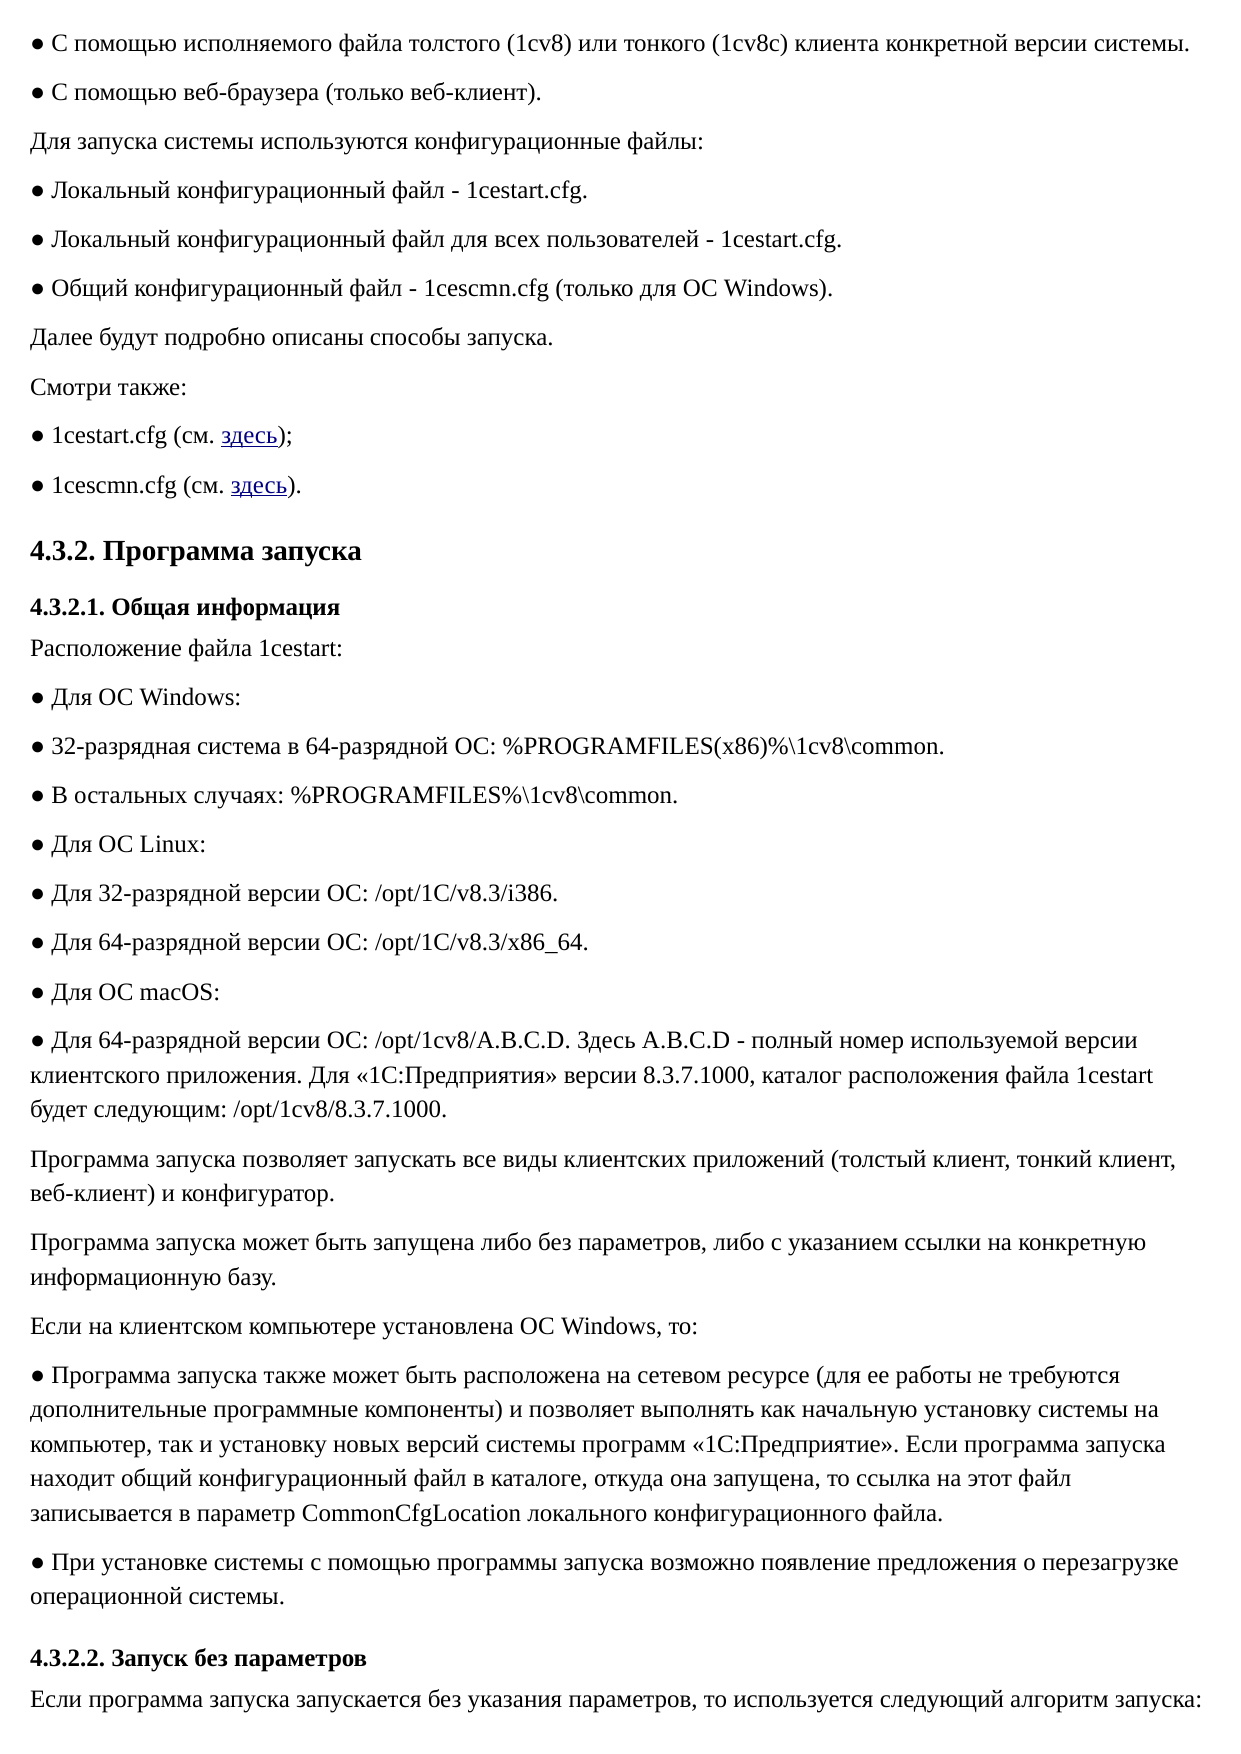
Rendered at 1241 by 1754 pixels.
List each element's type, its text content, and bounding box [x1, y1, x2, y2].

text ● 1cescmn.cfg (см. здесь). [30, 470, 1211, 498]
text ● Для 64-разрядной версии ОС: /opt/1cv8/A.B.C.D. Здесь A.B.C.D ‑ полный номер используемой версии клиентского приложения. Для «1С:Предприятия» версии 8.3.7.1000, каталог расположения файла 1cestart будет следующим: /opt/1cv8/8.3.7.1000. [30, 1026, 1211, 1123]
text Программа запуска может быть запущена либо без параметров, либо с указанием ссылки на конкретную информационную базу. [30, 1227, 1211, 1290]
text Если на клиентском компьютере установлена ОС Windows, то: [30, 1311, 1211, 1339]
text Далее будут подробно описаны способы запуска. [30, 322, 1211, 351]
text ● В остальных случаях: %PROGRAMFILES%\1cv8\common. [30, 780, 1211, 809]
subtitle 4.3.2. Программа запуска [30, 533, 1211, 567]
text ● Локальный конфигурационный файл для всех пользователей ‑ 1cestart.cfg. [30, 224, 1211, 253]
subtitle 4.3.2.2. Запуск без параметров [30, 1643, 1211, 1672]
text ● Для ОС macOS: [30, 977, 1211, 1005]
text ● Общий конфигурационный файл ‑ 1cescmn.cfg (только для ОС Windows). [30, 273, 1211, 302]
text Программа запуска позволяет запускать все виды клиентских приложений (толстый клиент, тонкий клиент, веб-клиент) и конфигуратор. [30, 1144, 1211, 1207]
text ● С помощью исполняемого файла толстого (1cv8) или тонкого (1cv8c) клиента конкретной версии системы. [30, 28, 1211, 57]
text Смотри также: [30, 372, 1211, 400]
text ● 32-разрядная система в 64-разрядной ОС: %PROGRAMFILES(x86)%\1cv8\common. [30, 731, 1211, 760]
text ● Для 32-разрядной версии ОС: /opt/1C/v8.3/i386. [30, 878, 1211, 907]
text Расположение файла 1cestart: [30, 633, 1211, 662]
text Для запуска системы используются конфигурационные файлы: [30, 126, 1211, 155]
text Если программа запуска запускается без указания параметров, то используется следующий алгоритм запуска: [30, 1684, 1211, 1713]
text ● 1cestart.cfg (см. здесь); [30, 421, 1211, 449]
text ● Для ОС Windows: [30, 682, 1211, 711]
text ● Программа запуска также может быть расположена на сетевом ресурсе (для ее работы не требуются дополнительные программные компоненты) и позволяет выполнять как начальную установку системы на компьютер, так и установку новых версий системы программ «1С:Предприятие». Если программа запуска находит общий конфигурационный файл в каталоге, откуда она запущена, то ссылка на этот файл записывается в параметр CommonCfgLocation локального конфигурационного файла. [30, 1360, 1211, 1526]
text ● С помощью веб-браузера (только веб-клиент). [30, 77, 1211, 106]
text ● Локальный конфигурационный файл ‑ 1cestart.cfg. [30, 175, 1211, 204]
text ● Для 64-разрядной версии ОС: /opt/1C/v8.3/x86_64. [30, 927, 1211, 956]
subtitle 4.3.2.1. Общая информация [30, 592, 1211, 621]
text ● При установке системы с помощью программы запуска возможно появление предложения о перезагрузке операционной системы. [30, 1547, 1211, 1610]
text ● Для ОС Linux: [30, 829, 1211, 858]
